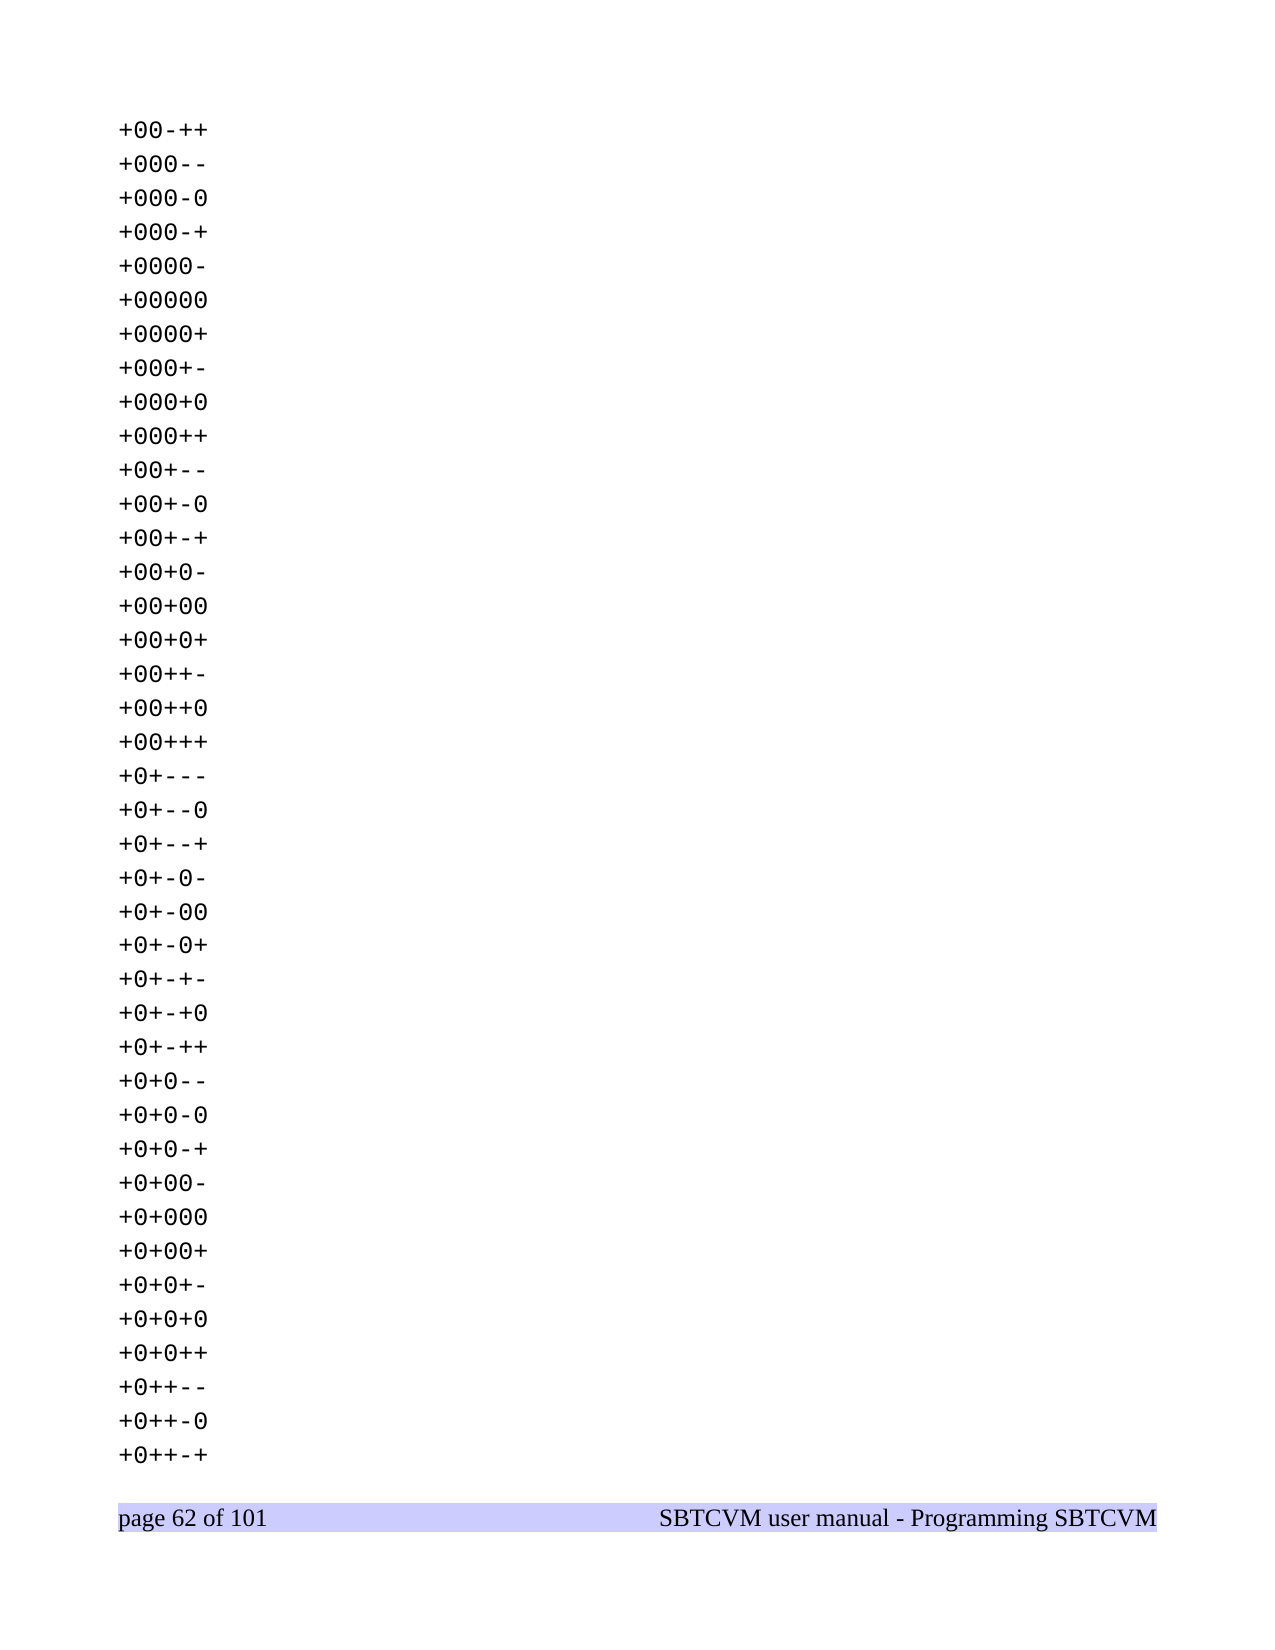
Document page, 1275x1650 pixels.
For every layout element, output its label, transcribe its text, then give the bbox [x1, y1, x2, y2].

text +00-++ +000-- +000-0 +000-+ +0000- +00000 +0000+ +000+- +000+0 +000++ +00+-- +00+-0 +00+-+ +00+0- +00+00 +00+0+ +00++- +00++0 +00+++ +0+--- +0+--0 +0+--+ +0+-0- +0+-00 +0+-0+ +0+-+- +0+-+0 +0+-++ +0+0-- +0+0-0 +0+0-+ +0+00- +0+000 +0+00+ +0+0+- +0+0+0 +0+0++ +0++-- +0++-0 +0++-+ [118, 118, 1157, 1471]
